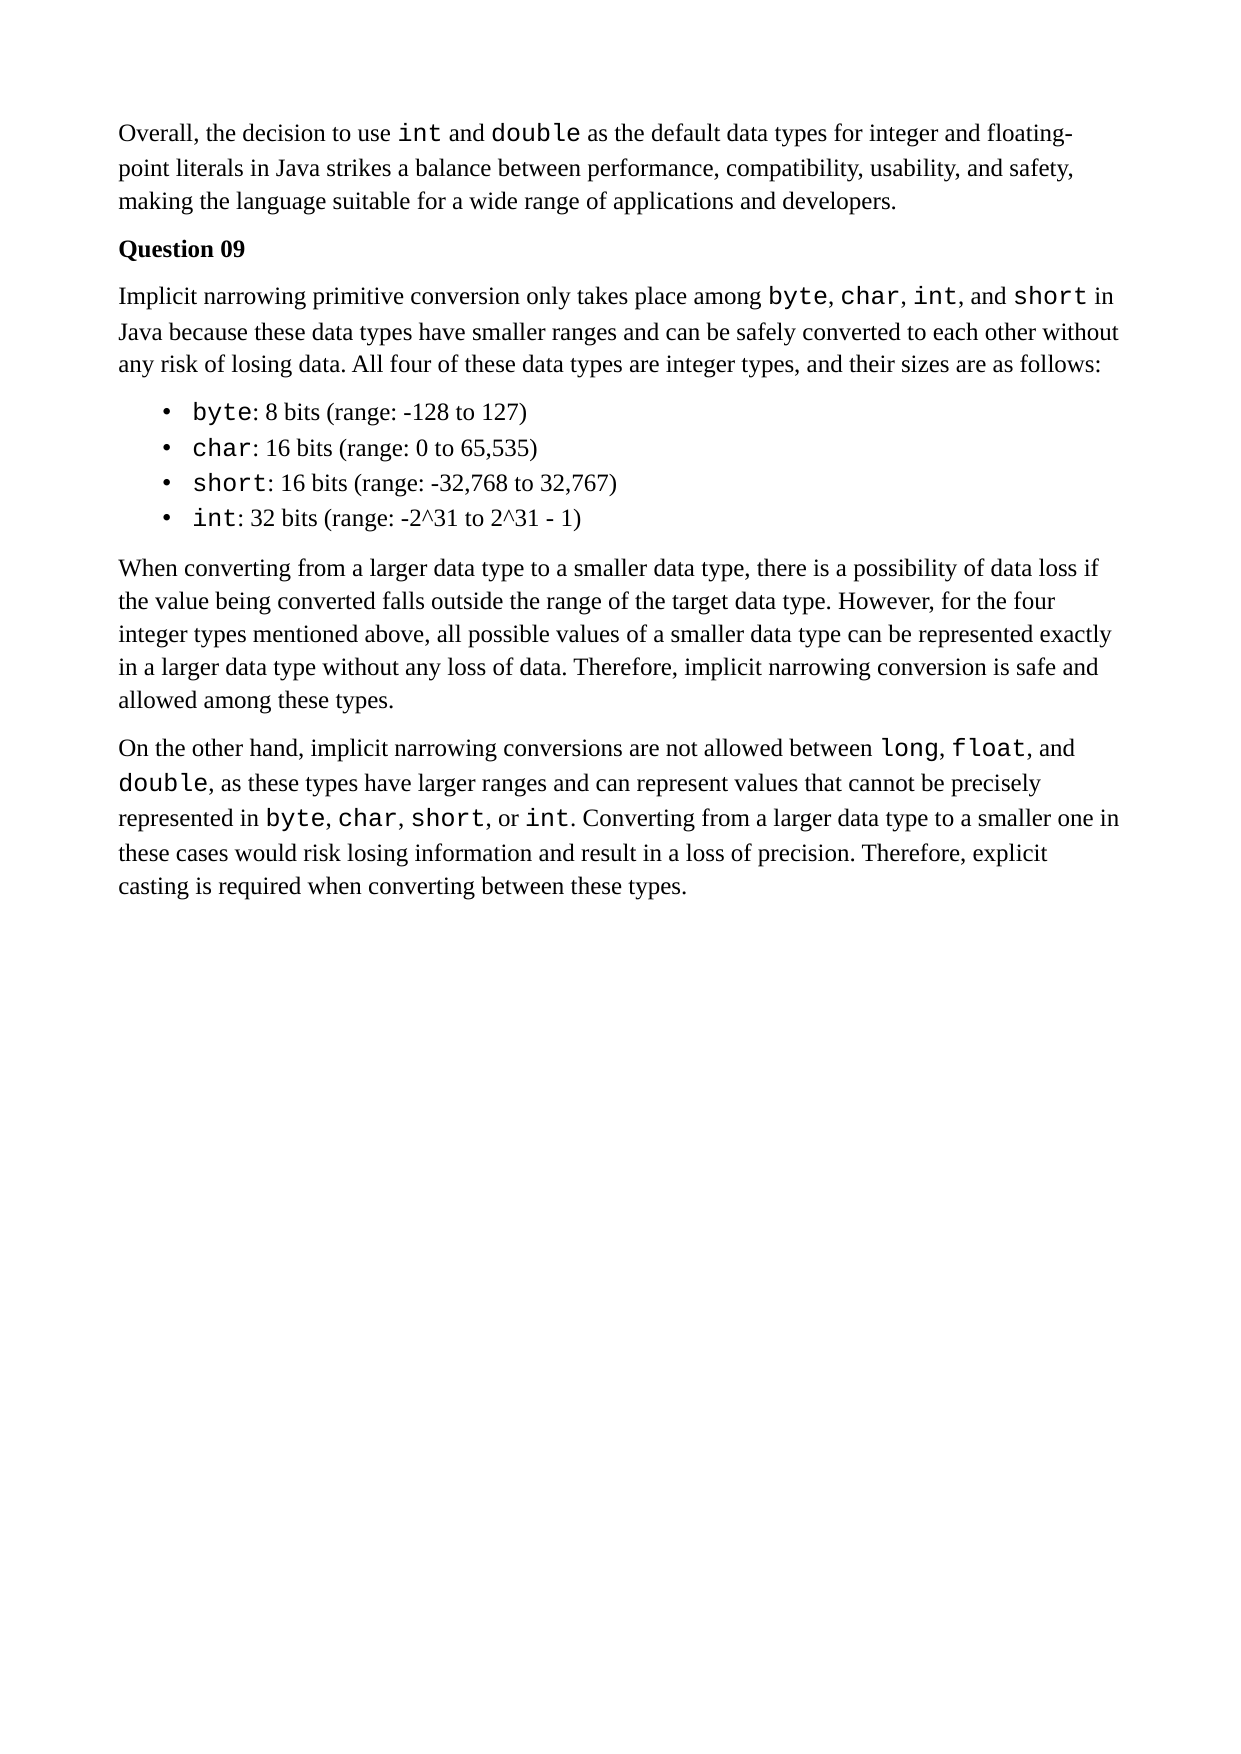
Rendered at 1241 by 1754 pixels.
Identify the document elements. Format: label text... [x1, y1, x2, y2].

list int: 32 bits (range: -2^31 to 2^31 - 1) [162, 503, 1122, 534]
list short: 16 bits (range: -32,768 to 32,767) [162, 468, 1122, 499]
text On the other hand, implicit narrowing conversions are not allowed between long, float, and double, as these types have larger ranges and can represent values that cannot be precisely represented in byte, char, short, or int. Converting from a larger data type to a smaller one in these cases would risk losing information and result in a loss of precision. Therefore, explicit casting is required when converting between these types. [118, 733, 1122, 900]
text Overall, the decision to use int and double as the default data types for integer and floating-point literals in Java strikes a balance between performance, compatibility, usability, and safety, making the language suitable for a wide range of applications and developers. [118, 118, 1122, 215]
text Question 09 [118, 234, 1122, 263]
text Implicit narrowing primitive conversion only takes place among byte, char, int, and short in Java because these data types have smaller ranges and can be safely converted to each other without any risk of losing data. All four of these data types are integer types, and their sizes are as follows: [118, 281, 1122, 378]
list char: 16 bits (range: 0 to 65,535) [162, 433, 1122, 463]
text When converting from a larger data type to a smaller data type, there is a possibility of data loss if the value being converted falls outside the range of the target data type. However, for the four integer types mentioned above, all possible values of a smaller data type can be represented exactly in a larger data type without any loss of data. Therefore, implicit narrowing conversion is safe and allowed among these types. [118, 553, 1122, 714]
list byte: 8 bits (range: -128 to 127) [162, 397, 1122, 428]
